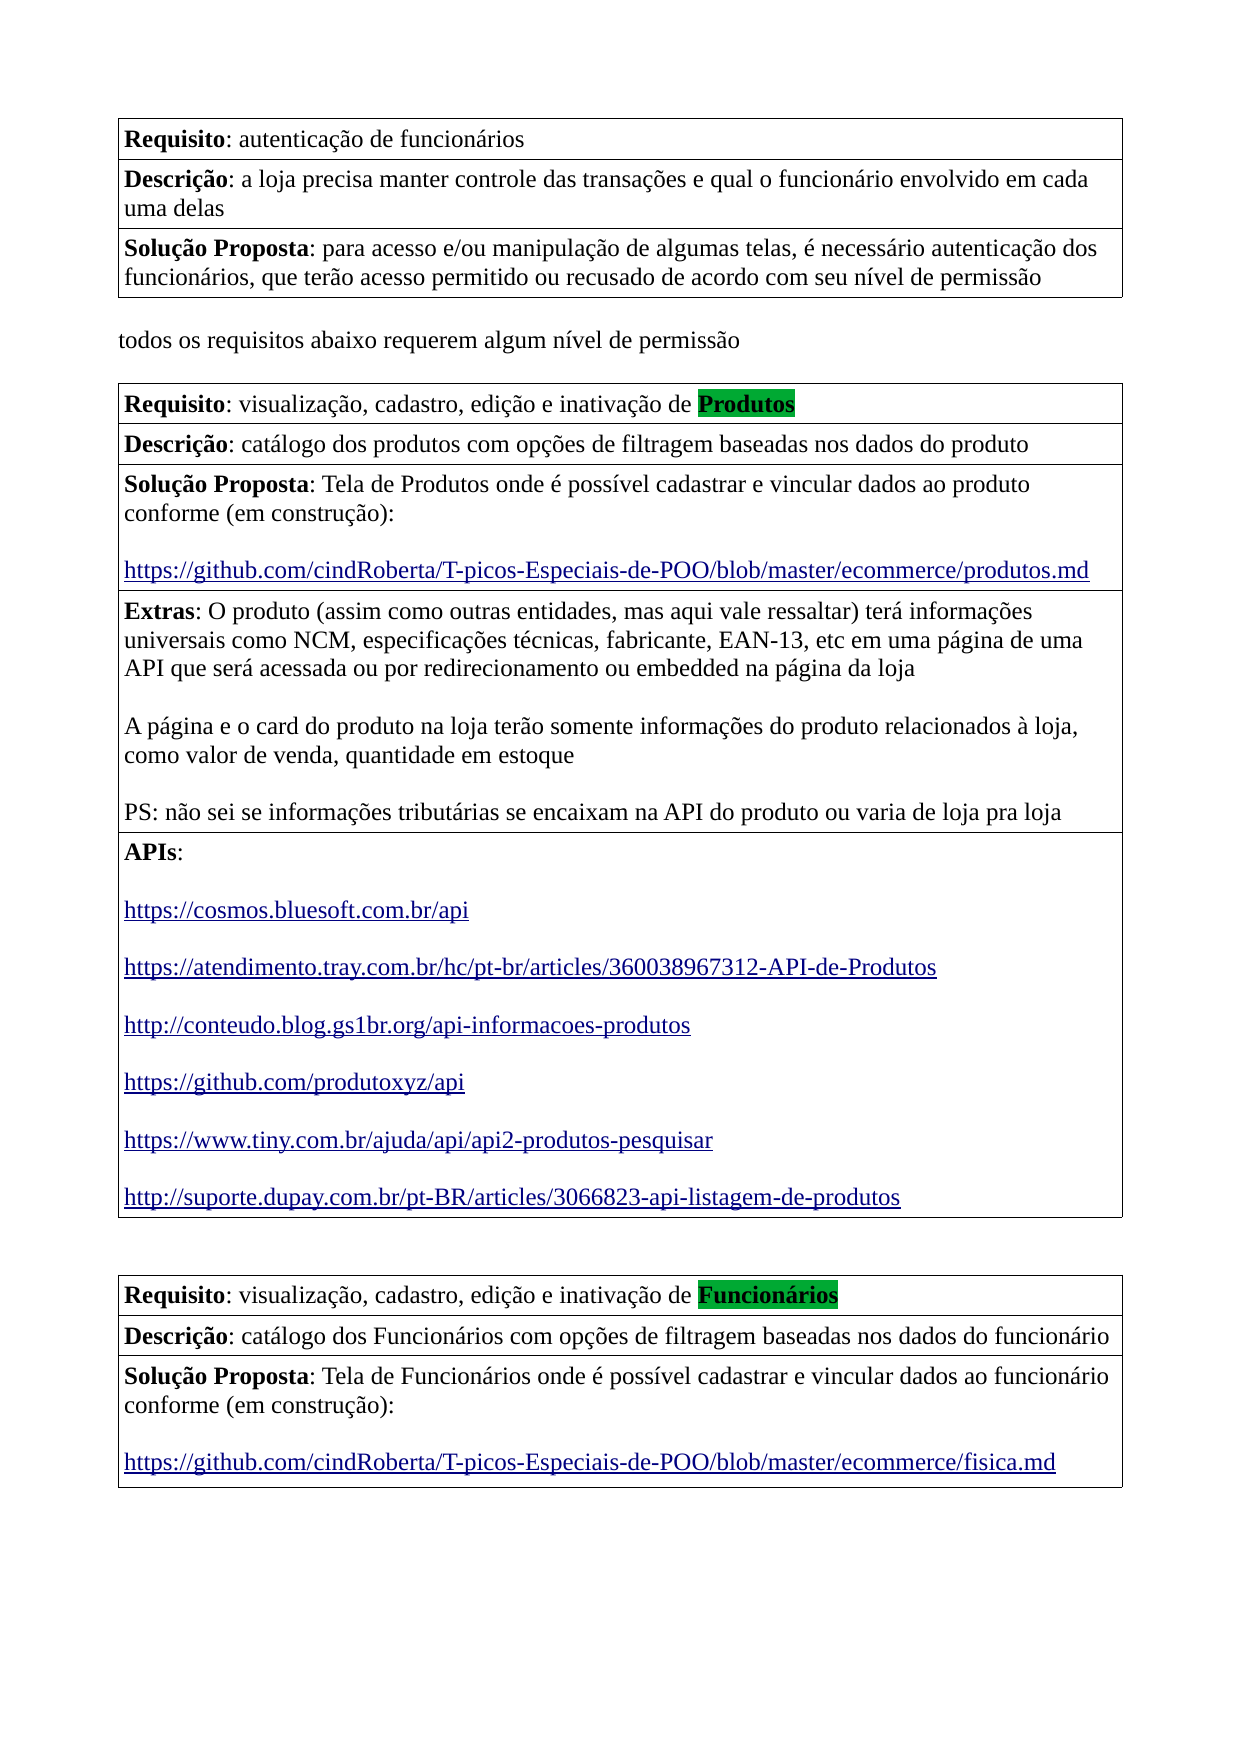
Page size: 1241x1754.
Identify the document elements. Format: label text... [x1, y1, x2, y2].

table_cell Extras: O produto (assim como outras entidades, mas aqui vale ressaltar) terá informações universais como NCM, especificações técnicas, fabricante, EAN-13, etc em uma página de uma API que será acessada ou por redirecionamento ou embedded na página da loja A página e o card do produto na loja terão somente informações do produto relacionados à loja, como valor de venda, quantidade em estoque PS: não sei se informações tributárias se encaixam na API do produto ou varia de loja pra loja [119, 591, 1122, 832]
table_cell Solução Proposta: Tela de Produtos onde é possível cadastrar e vincular dados ao produto conforme (em construção): https://github.com/cindRoberta/T-picos-Especiais-de-POO/blob/master/ecommerce/produtos.md [119, 465, 1122, 590]
table_header Requisito: autenticação de funcionários [119, 119, 1122, 158]
table_header Requisito: visualização, cadastro, edição e inativação de Funcionários [119, 1276, 1122, 1315]
table_cell Descrição: a loja precisa manter controle das transações e qual o funcionário envolvido em cada uma delas [119, 160, 1122, 227]
table_cell Descrição: catálogo dos Funcionários com opções de filtragem baseadas nos dados do funcionário [119, 1316, 1122, 1355]
table_cell Solução Proposta: para acesso e/ou manipulação de algumas telas, é necessário autenticação dos funcionários, que terão acesso permitido ou recusado de acordo com seu nível de permissão [119, 229, 1122, 297]
text todos os requisitos abaixo requerem algum nível de permissão [118, 325, 1122, 354]
table_cell Solução Proposta: Tela de Funcionários onde é possível cadastrar e vincular dados ao funcionário conforme (em construção): https://github.com/cindRoberta/T-picos-Especiais-de-POO/blob/master/ecommerce/fisica.md [119, 1356, 1122, 1487]
table_cell APIs: https://cosmos.bluesoft.com.br/api https://atendimento.tray.com.br/hc/pt-br/articles/360038967312-API-de-Produtos http://conteudo.blog.gs1br.org/api-informacoes-produtos https://github.com/produtoxyz/api https://www.tiny.com.br/ajuda/api/api2-produtos-pesquisar http://suporte.dupay.com.br/pt-BR/articles/3066823-api-listagem-de-produtos [119, 833, 1122, 1217]
table_header Requisito: visualização, cadastro, edição e inativação de Produtos [119, 384, 1122, 423]
table_cell Descrição: catálogo dos produtos com opções de filtragem baseadas nos dados do produto [119, 424, 1122, 463]
